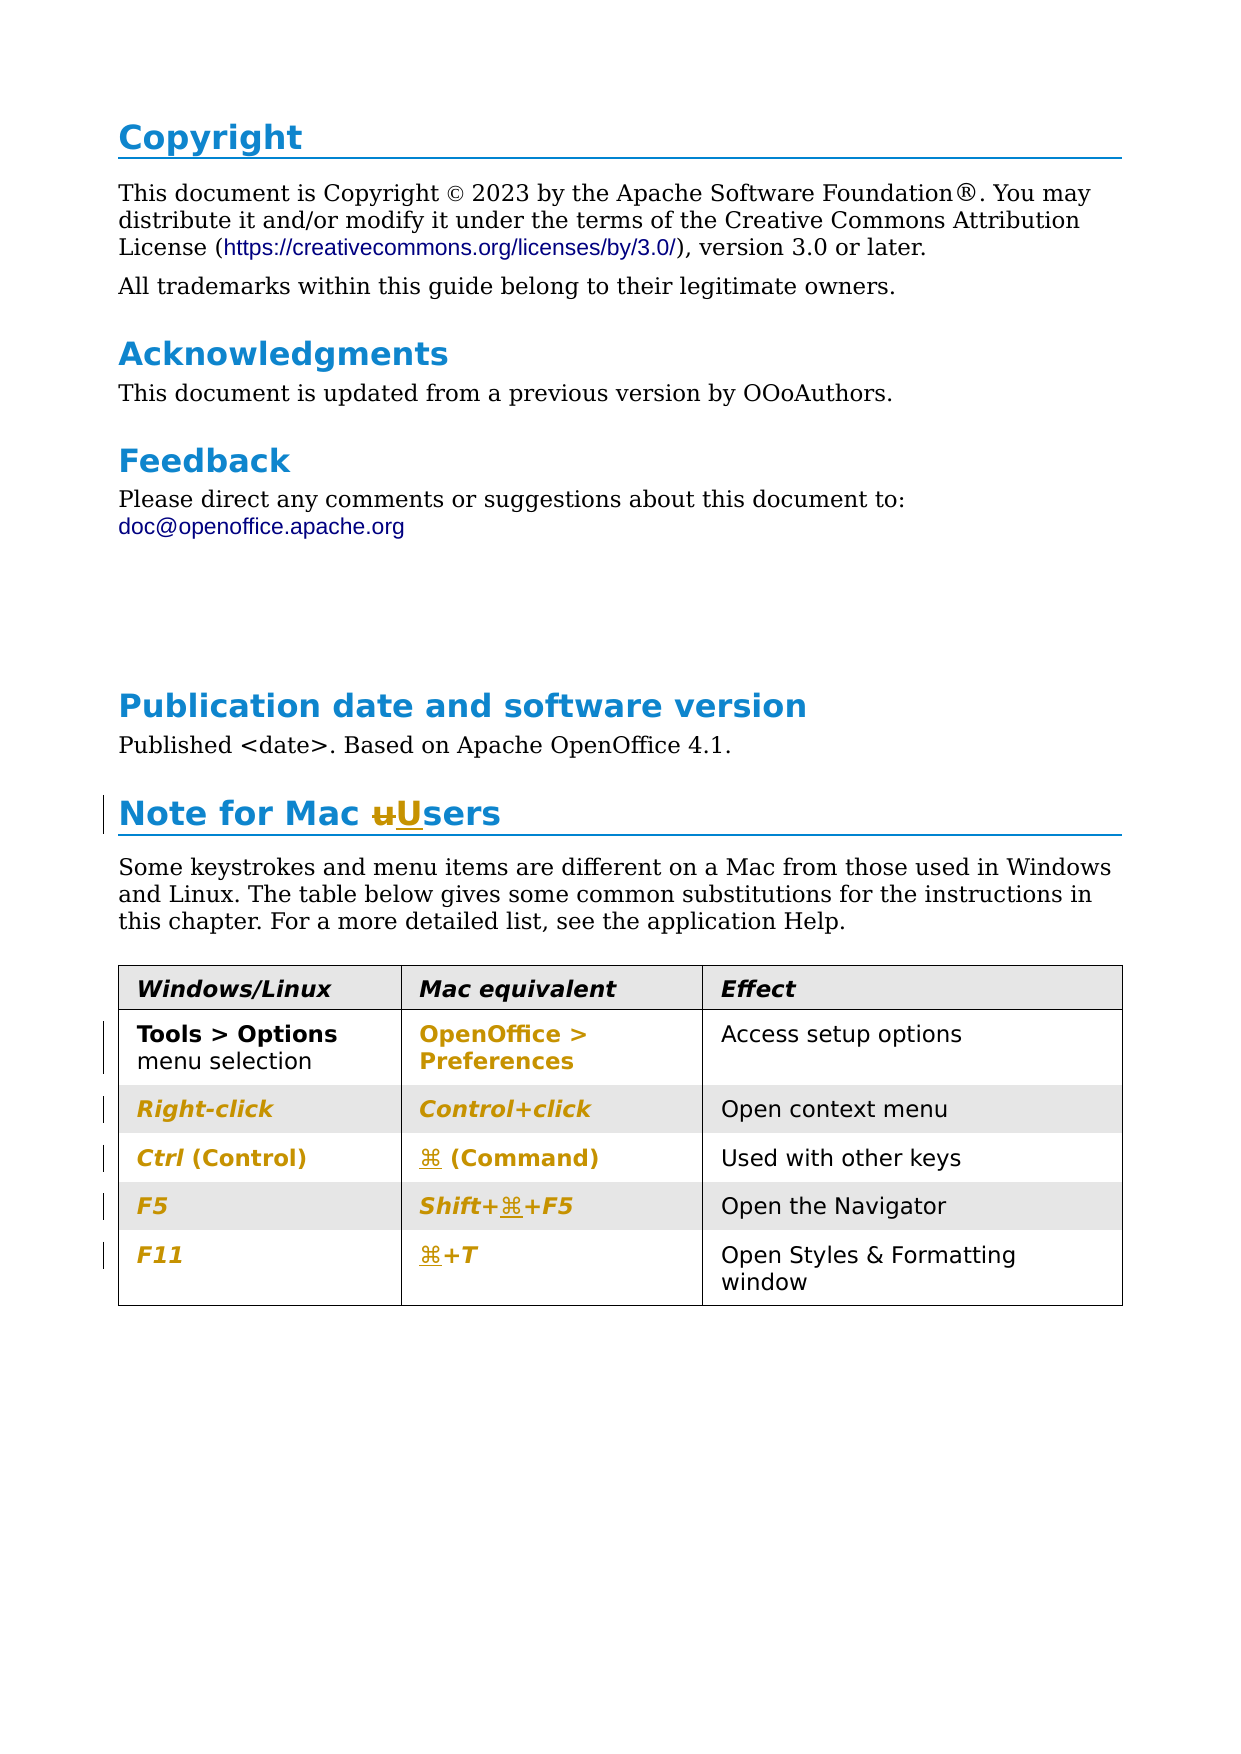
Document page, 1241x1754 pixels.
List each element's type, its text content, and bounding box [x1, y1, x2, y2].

text Please direct any comments or suggestions about this document to: doc@openoffice.apache.org [118, 486, 1122, 539]
text Some keystrokes and menu items are different on a Mac from those used in Windows and Linux. The table below gives some common substitutions for the instructions in this chapter. For a more detailed list, see the application Help. [118, 854, 1122, 934]
table_cell Open the Navigator [703, 1182, 1122, 1230]
table_cell z+T [402, 1230, 702, 1305]
table_cell Access setup options [703, 1010, 1122, 1084]
table_header Windows/Linux [119, 966, 401, 1009]
table_cell Right-click [119, 1085, 401, 1133]
table_cell Tools > Options menu selection [119, 1010, 401, 1084]
table_cell F11 [119, 1230, 401, 1305]
table_cell Used with other keys [703, 1133, 1122, 1182]
table_header Effect [703, 966, 1122, 1009]
table_cell Ctrl (Control) [119, 1133, 401, 1182]
text All trademarks within this guide belong to their legitimate owners. [118, 273, 1122, 300]
text Feedback [118, 443, 1122, 480]
text Published <date>. Based on Apache OpenOffice 4.1. [118, 732, 1122, 759]
table_cell z (Command) [402, 1133, 702, 1182]
text Publication date and software version [118, 688, 1122, 726]
subtitle Copyright [118, 118, 1122, 157]
table_cell Control+click [402, 1085, 702, 1133]
subtitle Note for Mac Users [118, 795, 1122, 834]
table_cell F5 [119, 1182, 401, 1230]
text This document is Copyright © 2023 by the Apache Software Foundation®. You may distribute it and/or modify it under the terms of the Creative Commons Attribution License (https://creativecommons.org/licenses/by/3.0/), version 3.0 or later. [118, 178, 1122, 261]
table_cell OpenOffice > Preferences [402, 1010, 702, 1084]
table_cell Open Styles & Formatting window [703, 1230, 1122, 1305]
text This document is updated from a previous version by OOoAuthors. [118, 380, 1122, 406]
table_cell Open context menu [703, 1085, 1122, 1133]
table_header Mac equivalent [402, 966, 702, 1009]
text Acknowledgments [118, 336, 1122, 373]
table_cell Shift+z+F5 [402, 1182, 702, 1230]
